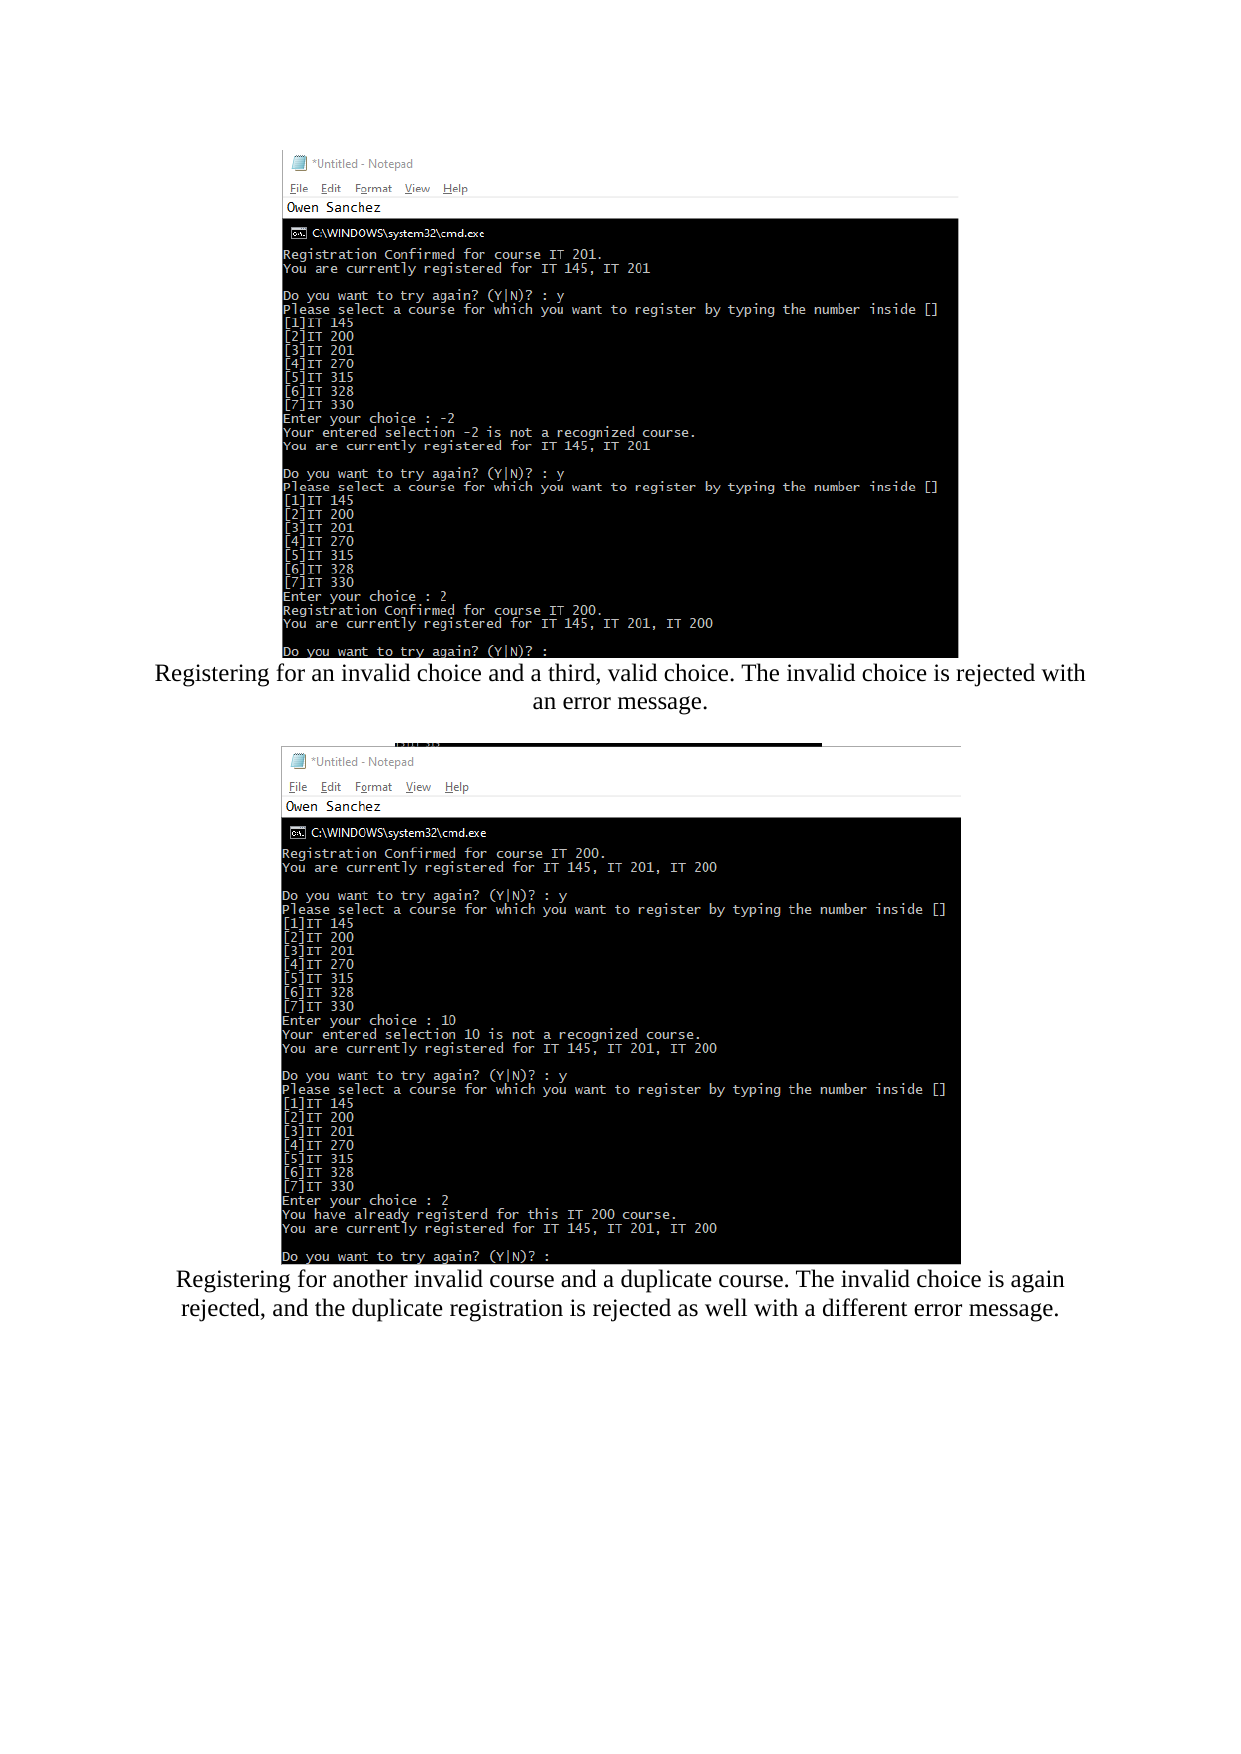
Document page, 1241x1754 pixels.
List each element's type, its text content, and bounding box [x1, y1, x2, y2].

text Registering for another invalid course and a duplicate course. The invalid choice is again rejected, and the duplicate registration is rejected as well with a different error message. [150, 744, 1091, 1322]
picture [282, 150, 959, 658]
picture [279, 743, 961, 1265]
text Registering for an invalid choice and a third, valid choice. The invalid choice is rejected with an error message. [150, 150, 1091, 715]
